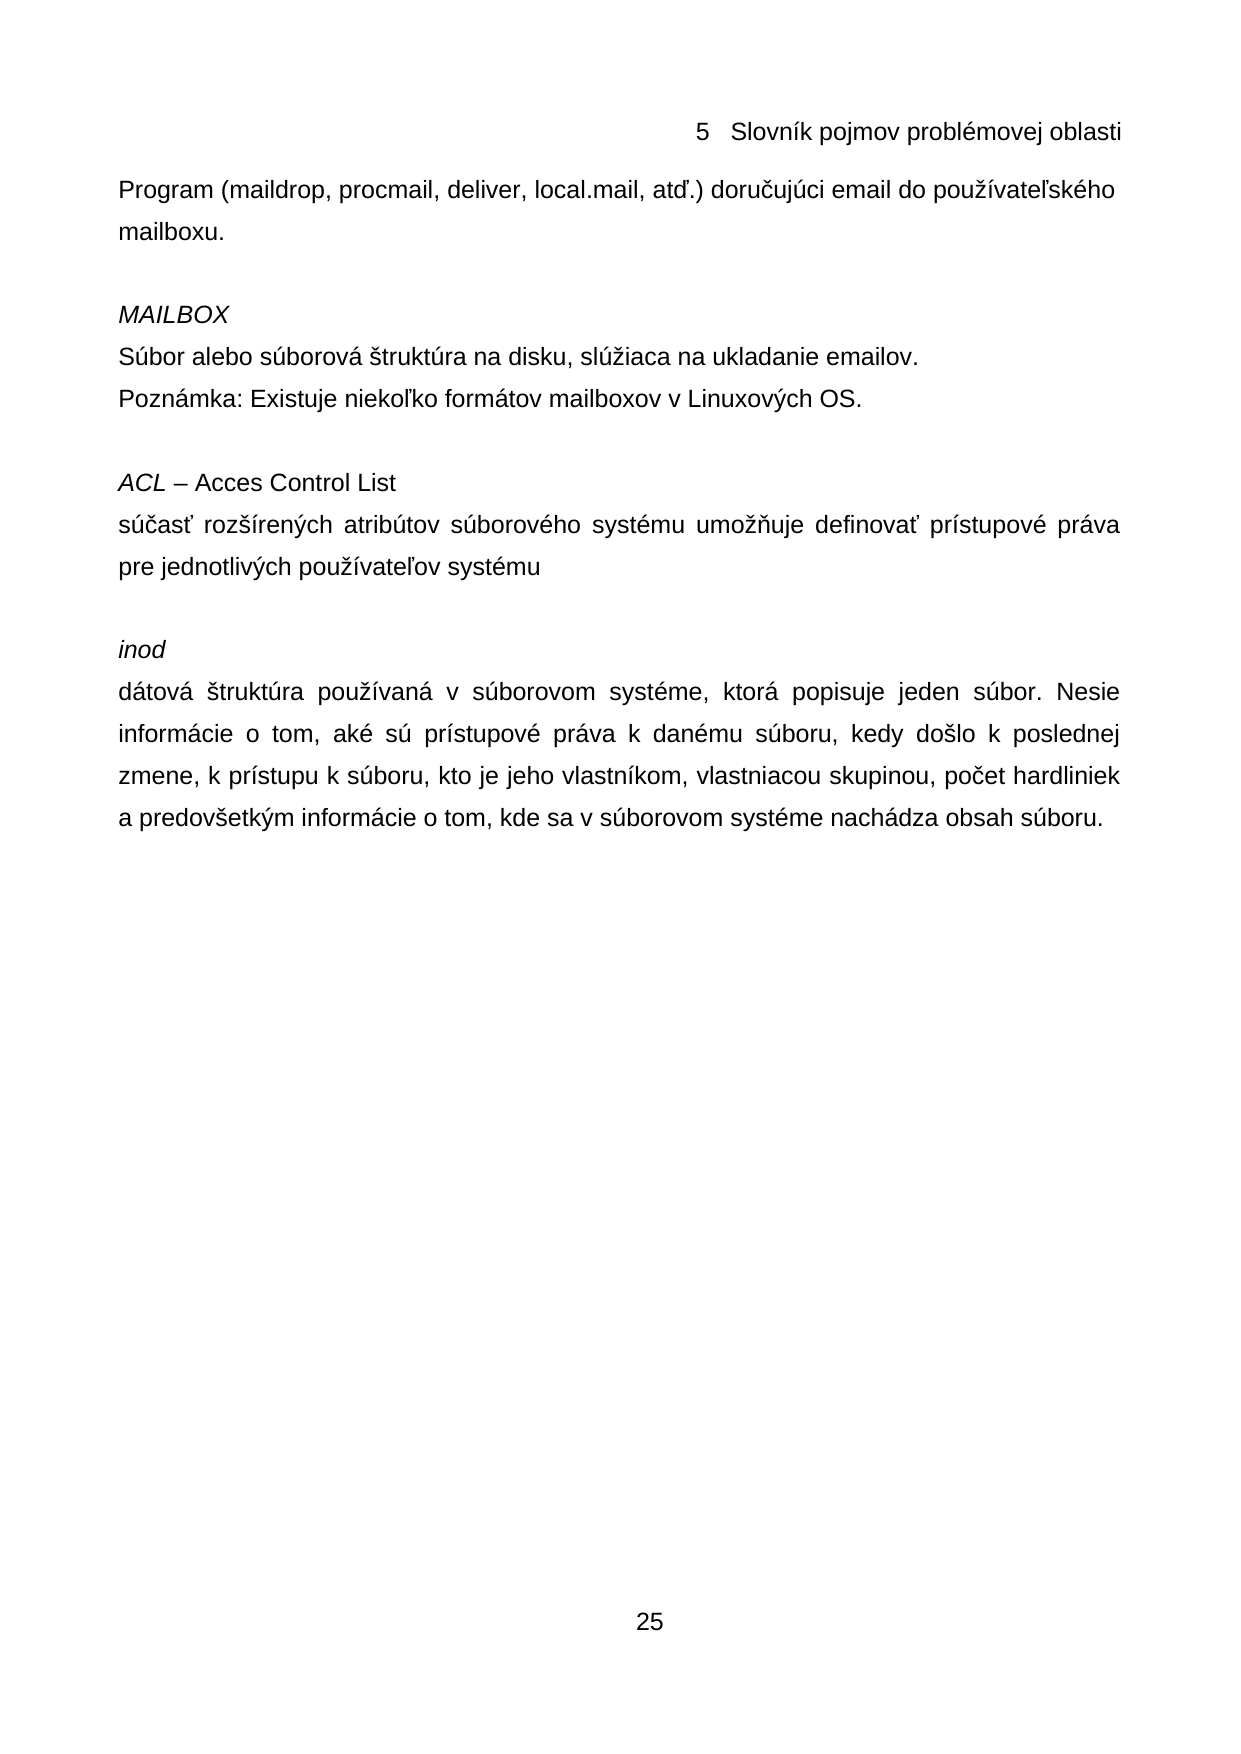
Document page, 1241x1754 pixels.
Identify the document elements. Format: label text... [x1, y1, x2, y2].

text Program (maildrop, procmail, deliver, local.mail, atď.) doručujúci email do používateľského mailboxu. [118, 176, 1122, 245]
text ACL – Acces Control List [118, 469, 1122, 497]
text MAILBOX [118, 301, 1122, 329]
text Poznámka: Existuje niekoľko formátov mailboxov v Linuxových OS. [118, 385, 1122, 413]
text Súbor alebo súborová štruktúra na disku, slúžiaca na ukladanie emailov. [118, 343, 1122, 371]
text dátová štruktúra používaná v súborovom systéme, ktorá popisuje jeden súbor. Nesie informácie o tom, aké sú prístupové práva k danému súboru, kedy došlo k poslednej zmene, k prístupu k súboru, kto je jeho vlastníkom, vlastniacou skupinou, počet hardliniek a predovšetkým informácie o tom, kde sa v súborovom systéme nachádza obsah súboru. [118, 678, 1122, 832]
text inod [118, 636, 1122, 664]
text súčasť rozšírených atribútov súborového systému umožňuje definovať prístupové práva pre jednotlivých používateľov systému [118, 511, 1122, 580]
